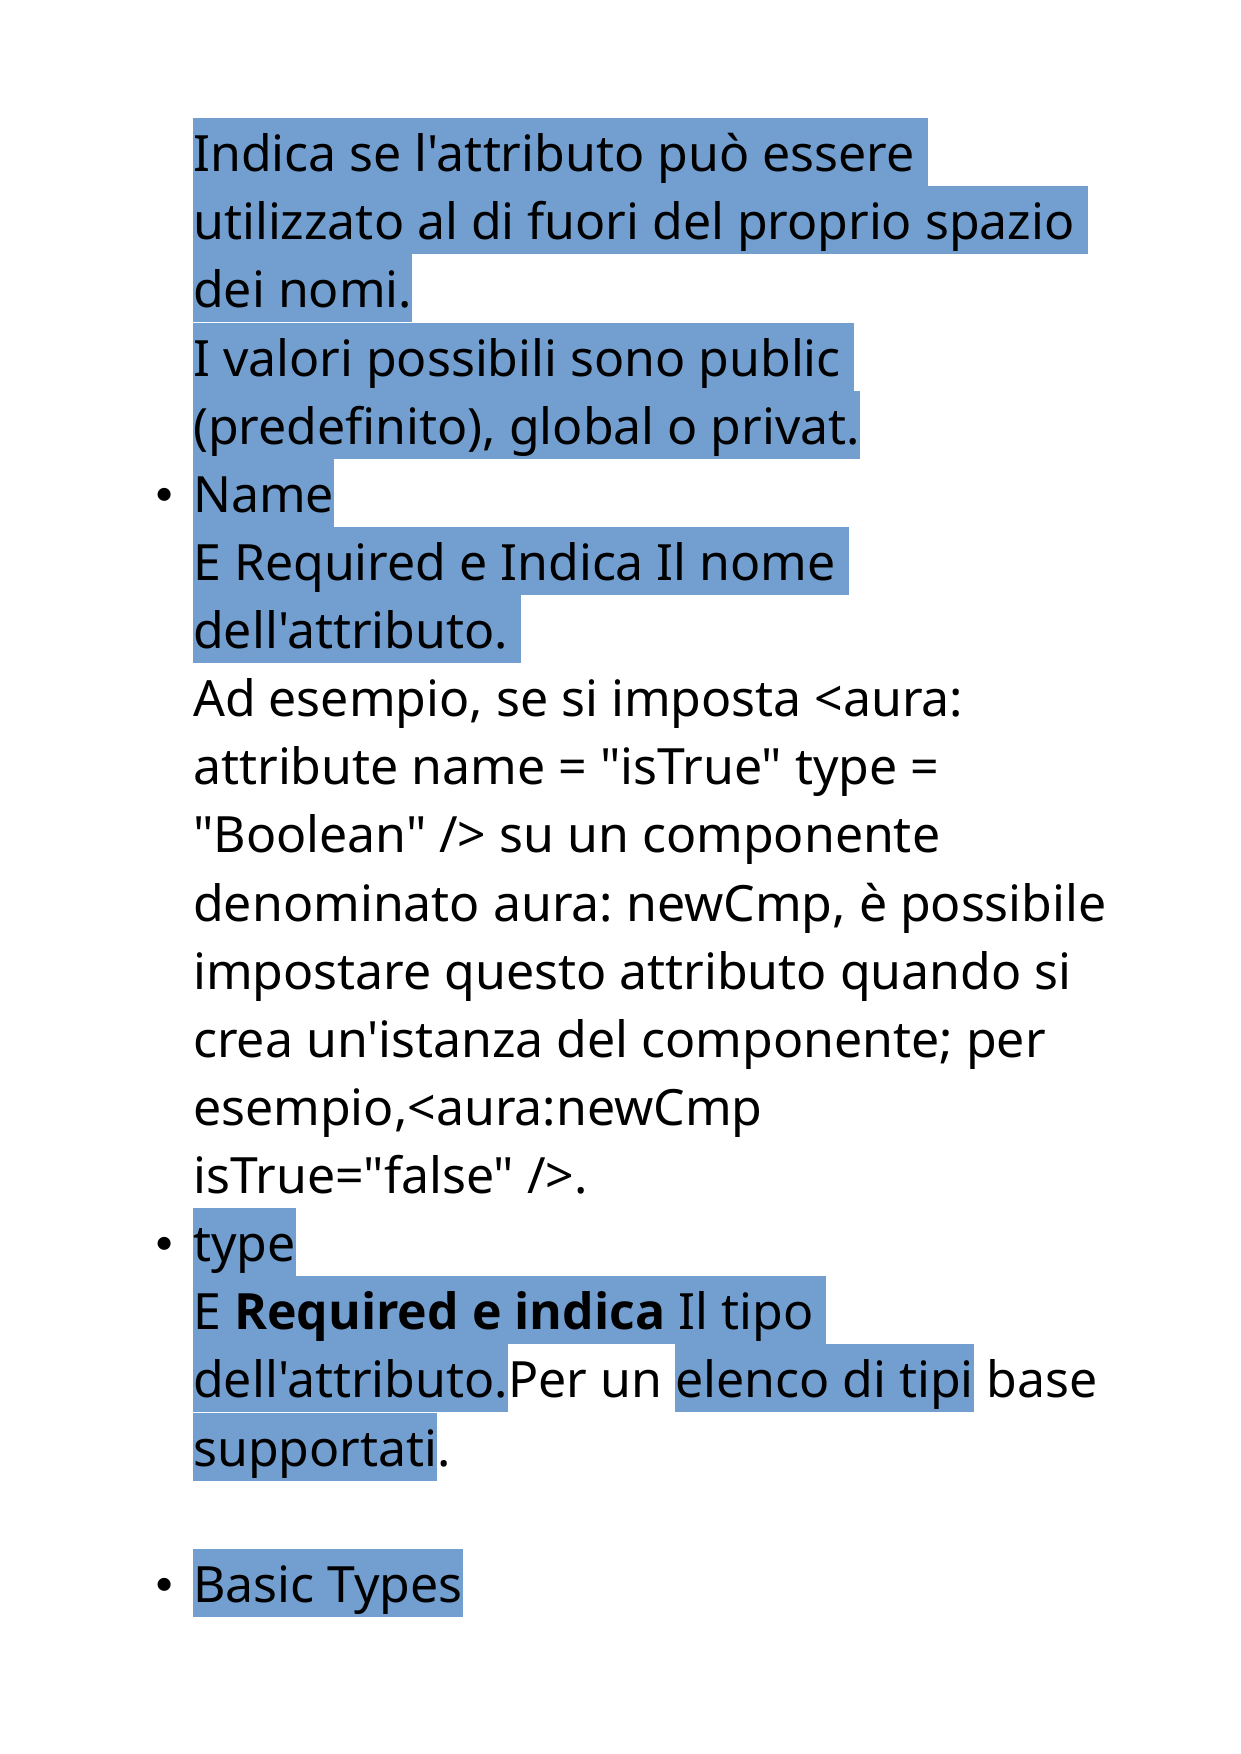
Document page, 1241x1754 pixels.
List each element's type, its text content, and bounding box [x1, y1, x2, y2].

list Indica se l'attributo può essere utilizzato al di fuori del proprio spazio dei nomi. [156, 118, 1122, 322]
list E Required e Indica Il nome dell'attributo. [156, 527, 1122, 663]
list Ad esempio, se si imposta <aura: attribute name = "isTrue" type = "Boolean" /> su un componente denominato aura: newCmp, è possibile impostare questo attributo quando si crea un'istanza del componente; per esempio,<aura:newCmp isTrue="false" />. [156, 663, 1122, 1208]
list Name [156, 459, 1122, 527]
list I valori possibili sono public (predefinito), global o privat. [156, 322, 1122, 459]
list E Required e indica Il tipo dell'attributo.Per un elenco di tipi base supportati. [156, 1276, 1122, 1481]
list Basic Types [156, 1549, 1122, 1617]
list type [156, 1208, 1122, 1276]
